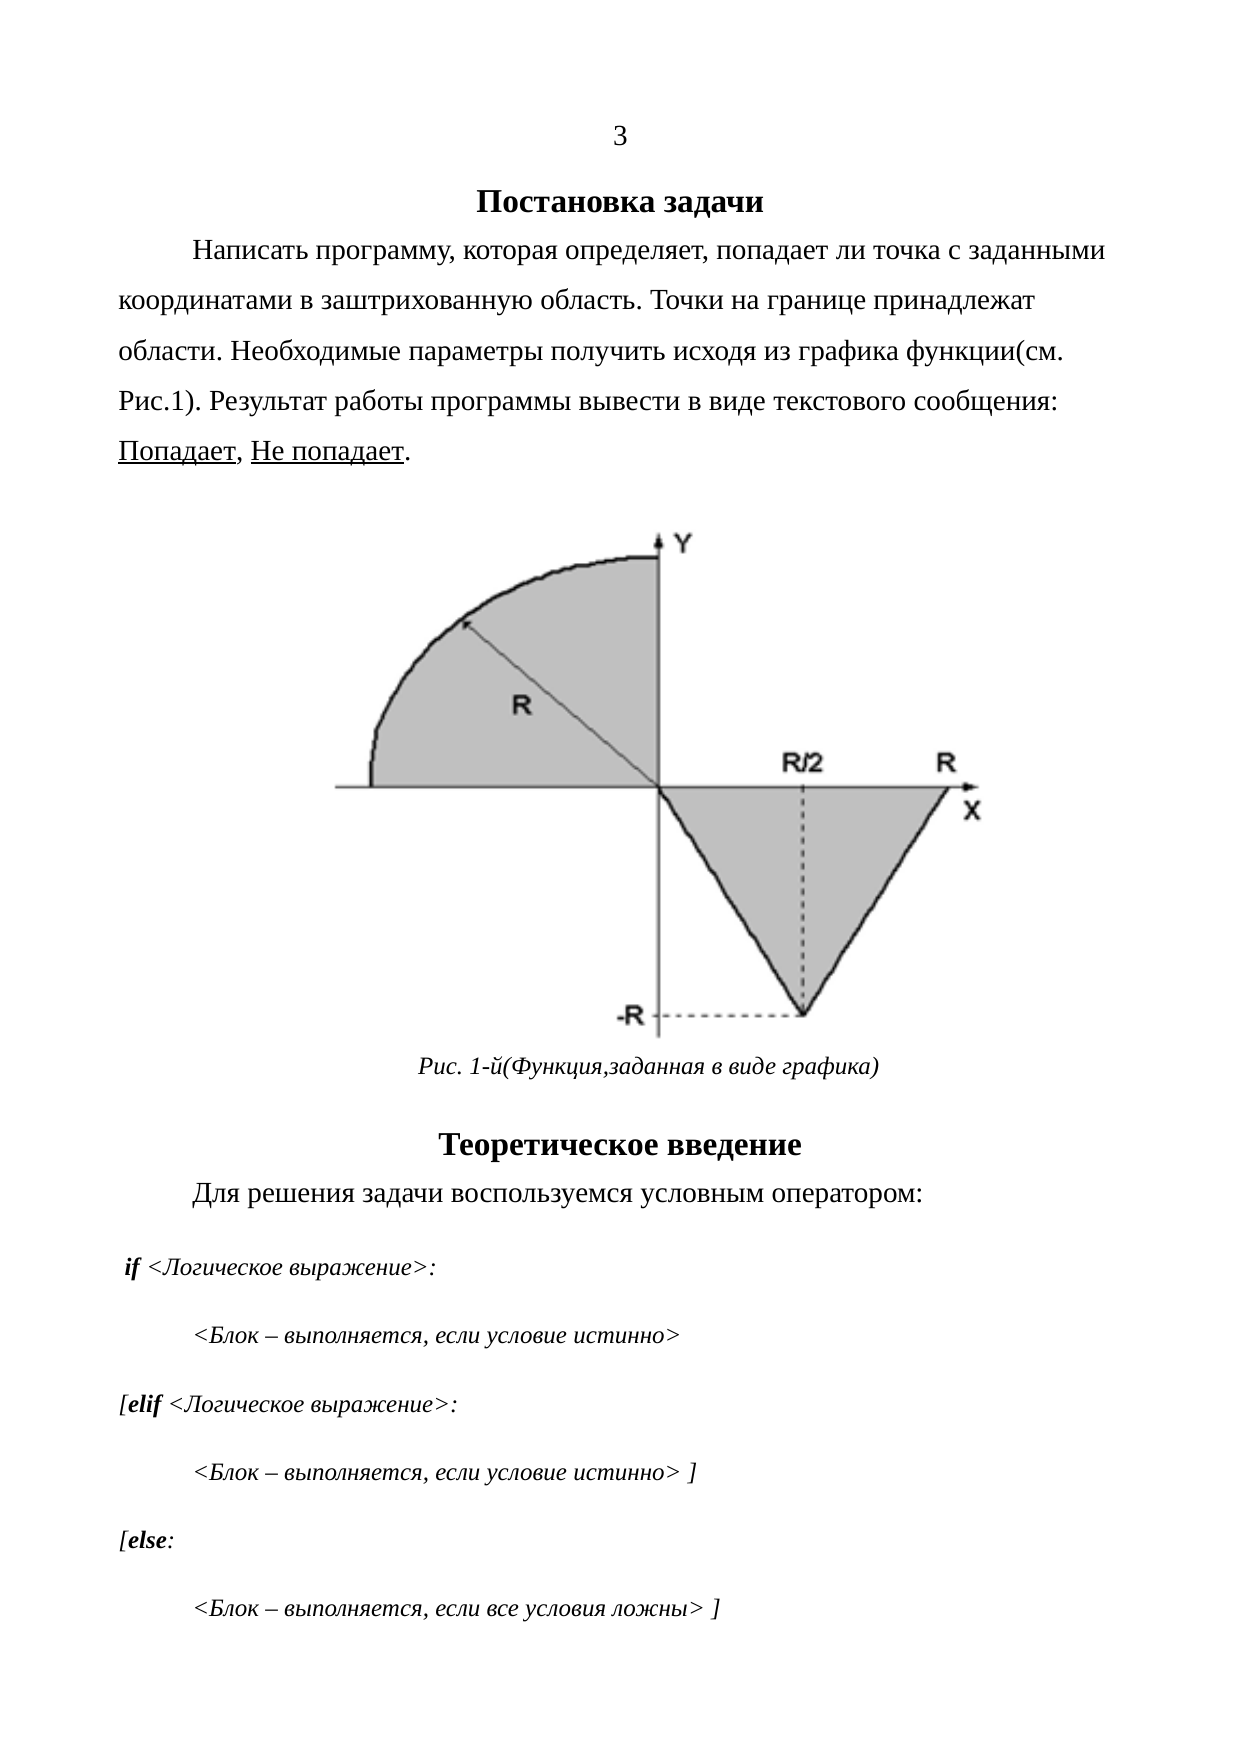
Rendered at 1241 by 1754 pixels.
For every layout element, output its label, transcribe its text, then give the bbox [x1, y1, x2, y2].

text <Блок – выполняется, если условие истинно> [118, 1321, 1122, 1349]
text Рис. 1-й(Функция,заданная в виде графика) [118, 511, 1181, 1079]
text <Блок – выполняется, если все условия ложны> ] [118, 1593, 1122, 1622]
picture [228, 510, 1072, 1051]
subtitle Теоретическое введение [118, 1124, 1122, 1162]
text if <Логическое выражение>: [118, 1252, 1122, 1281]
text [elif <Логическое выражение>: [118, 1389, 1122, 1417]
text <Блок – выполняется, если условие истинно> ] [118, 1457, 1122, 1486]
text [else: [118, 1525, 1122, 1554]
text Написать программу, которая определяет, попадает ли точка с заданными координатами в заштрихованную область. Точки на границе принадлежат области. Необходимые параметры получить исходя из графика функции(см. Рис.1). Результат работы программы вывести в виде текстового сообщения: Попадает, Не попадает. [118, 232, 1122, 467]
text Для решения задачи воспользуемся условным оператором: [118, 1175, 1122, 1208]
subtitle Постановка задачи [118, 181, 1122, 219]
